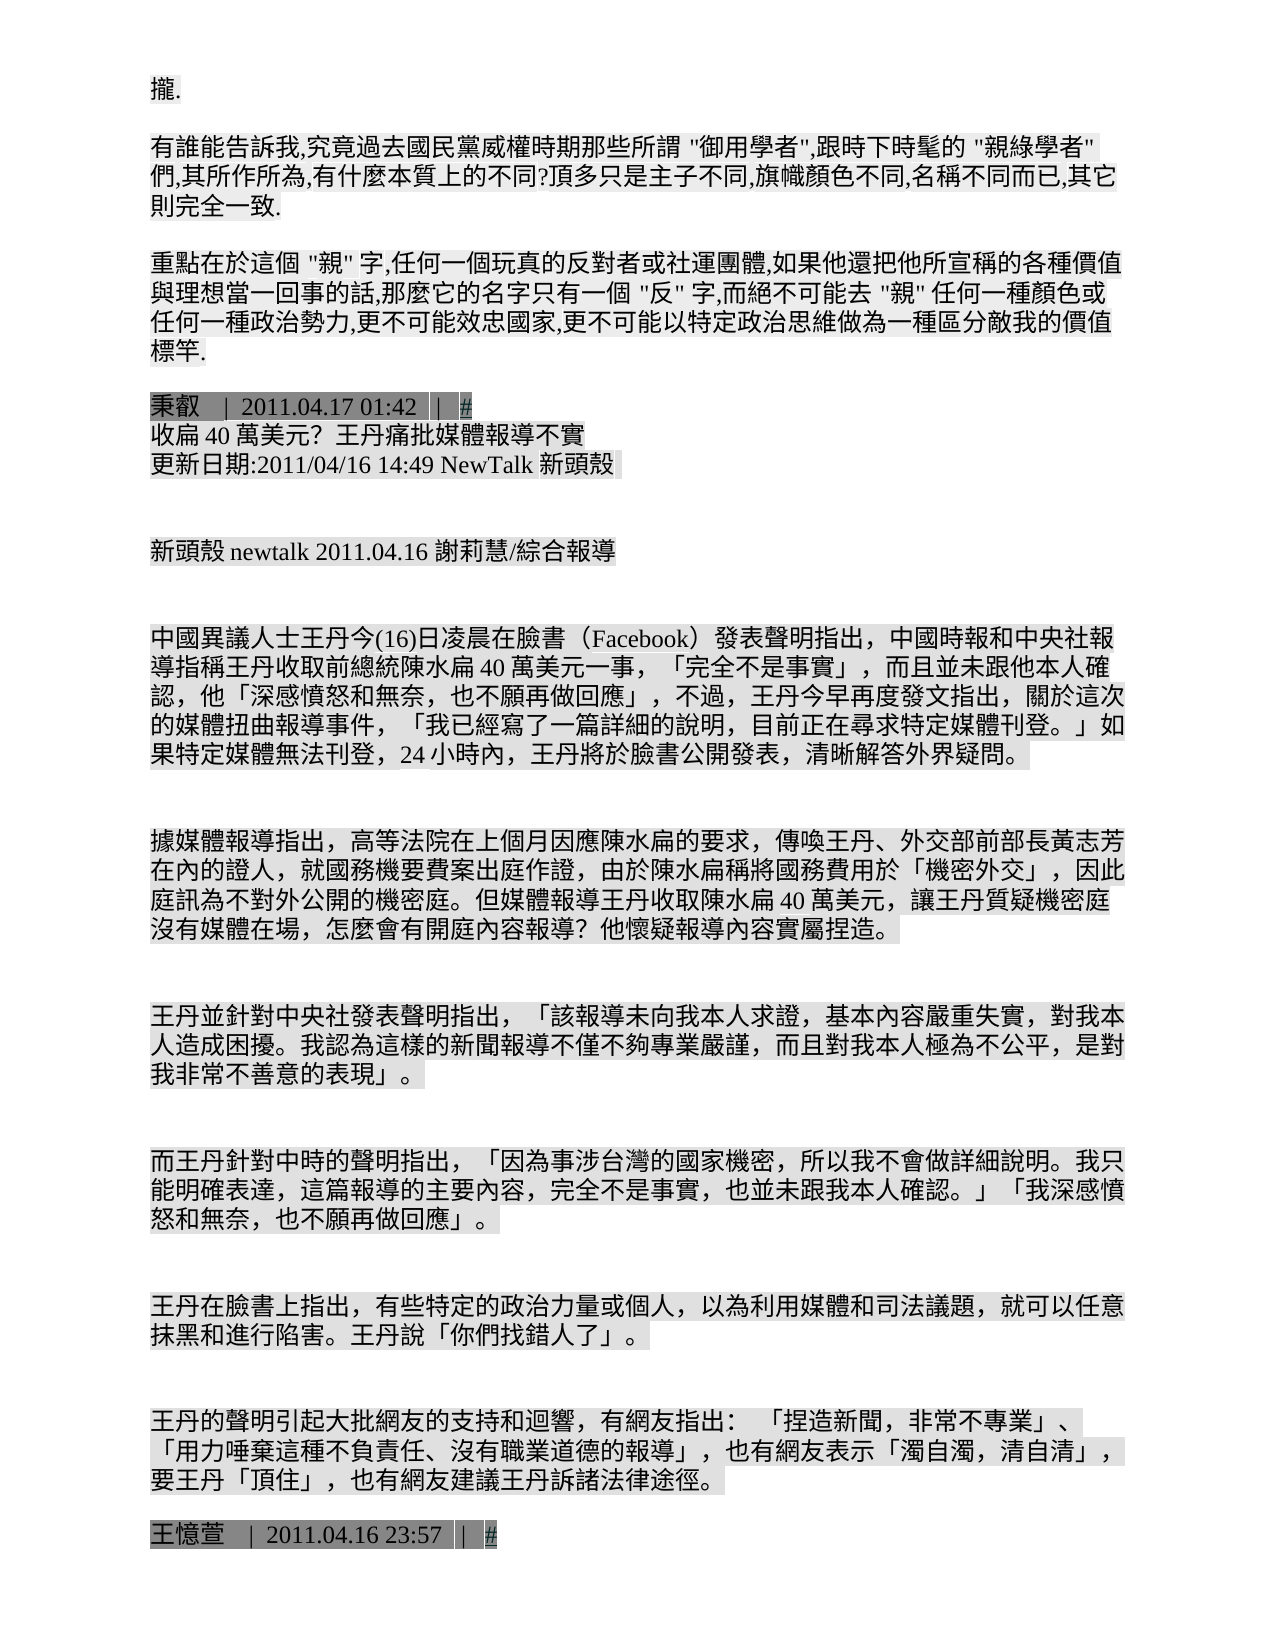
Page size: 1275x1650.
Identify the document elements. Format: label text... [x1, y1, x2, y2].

text 王憶萱 | 2011.04.16 23:57 | # [150, 1520, 1125, 1549]
text 秉叡 | 2011.04.17 01:42 | # [150, 392, 1125, 421]
text 王丹的指控應該也要包括向來 "熱愛" 他的 "自由時報" 才對,我貼的那篇剪報就是自由時報的報導,而且是具名報導. 也正因為是自由時報寫王丹,我才會誤信(?)其內容,畢竟自由時報向來是力挺王丹的. 不管金額多少,或是根本沒有阿扁所說的這筆所謂機密外交費用,王丹並沒有否認雙方的接觸,而且還說 "事涉台灣的國家機密",故無可奉告. 重點是: 任何一個反對者或反對勢力或社運團體,都不應該和任何一個政權或政黨有這樣一種 "無可奉告" 的接觸. 比方說,任何一個稍具公信力的團體例如 AI,怎麼可能跟哪個政黨或政權或政治人物拿錢?! 更不可能與之進行什麼不可告人的機密行動.即便是巴勒網再怎麼缺經費,也不可能因此接受任何一個政黨或政權或政治人物的捐款或委託從事什麼機密行動或研究. 別說是反對者或社運團體,就算是接受國家補助的學術研究,也該儘一切可能保有獨立與超然. 比方說,英國首相及其所屬政黨,前陣子提出一個什麼碗糕 "大社會"(Big Society)的政治藍圖.他愛提就提唄,反正大家都有說蠢話的自由. 但重點來了,他不但提,而且把這樣一種政治思維給變成英國的 "國科會"(AHRC)的一個研究方向,鼓勵學界從事這方面的研究. 這樣的醜事,在英國當然會引起軒然大波.三千多名學者聯名抗議,要求把 "大社會" 整個從補助項目中移除,否則將糾集 "國科會" 的審查委員集體辭職抗議,拒絕審查這樣一種隱藏特定意識形態的相關學術研究. 相關抗議與反彈持續發酵,連向來保守的劍橋牛津的一些學術研究主管也都出來表示反彈. 可悲的是,像這樣一種 "置入性行銷" 卻普遍存在於台灣的各行各界,人們不但不覺得醜陋,反而趨之若鶩. 在以前國民黨威權時代,所謂三民主義研究或國父思想或各種有助於特定政治思維的研究,四處橫行. 現在難道不也還是完全一樣!? 只是名稱口號從我愛中華改成我愛台灣或我愛鄉土而已. 包裝紙改了,但裏頭販賣的東西仍然是陳年舊貨,仍然是置入性形銷,以大量資源鼓勵符合某種政治思維或特定價值品味之各種 "政治正確". 你可別以為這樣一種 "鼓勵" 是利用三更半夜偷偷拿著鉅款去你家塞錢. 當然不是這樣.任何一個政權或政黨或國家要 "鼓勵" "自己人" 那還不簡單,他很輕易就能給你各種頭銜各種計劃案各種委託或與你進行各種合作,給你各種方便,讓你如魚得水左右逢源. 就好像藥商要 "獎勵" 醫師多多開他們的藥,他不需要捧著一堆現金半夜去你家拜訪,他總是有無數的名堂名義或名目,藉以給你各種好處,比方說舉辦研討會以高額演講費邀請你來演講啊,以發展學術研究名義幫你添購書籍啊,動不動就請你吃飯喝酒啊,幫你支付各種信用卡帳單啊,以 "邀請" 為名請你到國內外各地考察研究講學開會啊(其實是全家去旅遊),花兩萬元請你填寫一份兩分鐘就能填完的問卷調查啊,過年過節送你一堆禮啊...名堂可多了. 四年前剛回來台灣,一個藥商業務,是個菜鳥,來我辦公室敲門,見我電腦老舊,見我架上一堆書,竟然說:"哎呀,陳醫師怎麼還自己買書買電腦啊? 你就交給我們辦就好了!" 然後還說要幫我開個帳戶,說會透過什麼學術基金會而非藥廠的名義,幫我存錢進去這個帳戶. 我跟他說,你一定是新來上班沒多久. 我說我雖然離開台灣十年,但你應該還是可以去打聽一下我是誰,再來跟我說這些吧. 幾天後,他又跑來找我,一直說對不起對不起,然後拜託我不要把這些事講出去. 總之,人們要給你好處,方法與管道多得是. 當然,我不是指控王丹有拿了什麼錢,那是阿扁的呈堂證供. 是真是假,我自然無從知曉. 相反地,任何一個政黨或政權或國家要處罰你那就更簡單了,國家或政黨或各項 "政治正確" 的擁護者就像個天羅地網一樣,保證讓你四處碰壁,甚至污名滿身動輒得咎,連一些名正言順明明垂手可得的機會或資源都會被憑空剝奪. 我相信大家都是內行人,所以別假了.特別是學界的人,別跟我裝蒜說你聽不懂我在說什麼.你肯定完全心知肚明自己哪些話該大聲講,哪些話不能講,哪些事該努力搶著做,哪些事絕對不能做. 你肯定完全心知肚明這一切意味著什麼;意味著一種表態,一種臣服,一種效忠,一種靠攏. 有誰能告訴我,究竟過去國民黨威權時期那些所謂 "御用學者",跟時下時髦的 "親綠學者" 們,其所作所為,有什麼本質上的不同?頂多只是主子不同,旗幟顏色不同,名稱不同而已,其它則完全一致. 重點在於這個 "親" 字,任何一個玩真的反對者或社運團體,如果他還把他所宣稱的各種價值與理想當一回事的話,那麼它的名字只有一個 "反" 字,而絕不可能去 "親" 任何一種顏色或任何一種政治勢力,更不可能效忠國家,更不可能以特定政治思維做為一種區分敵我的價值標竿. [150, 75, 1125, 367]
text 收扁40萬美元？王丹痛批媒體報導不實 更新日期:2011/04/16 14:49 NewTalk 新頭殼 新頭殼newtalk 2011.04.16 謝莉慧/綜合報導 中國異議人士王丹今(16)日凌晨在臉書（Facebook）發表聲明指出，中國時報和中央社報導指稱王丹收取前總統陳水扁40萬美元一事，「完全不是事實」，而且並未跟他本人確認，他「深感憤怒和無奈，也不願再做回應」，不過，王丹今早再度發文指出，關於這次的媒體扭曲報導事件，「我已經寫了一篇詳細的說明，目前正在尋求特定媒體刊登。」如果特定媒體無法刊登，24小時內，王丹將於臉書公開發表，清晰解答外界疑問。 據媒體報導指出，高等法院在上個月因應陳水扁的要求，傳喚王丹、外交部前部長黃志芳在內的證人，就國務機要費案出庭作證，由於陳水扁稱將國務費用於「機密外交」，因此庭訊為不對外公開的機密庭。但媒體報導王丹收取陳水扁40萬美元，讓王丹質疑機密庭沒有媒體在場，怎麼會有開庭內容報導？他懷疑報導內容實屬捏造。 王丹並針對中央社發表聲明指出，「該報導未向我本人求證，基本內容嚴重失實，對我本人造成困擾。我認為這樣的新聞報導不僅不夠專業嚴謹，而且對我本人極為不公平，是對我非常不善意的表現」。 而王丹針對中時的聲明指出，「因為事涉台灣的國家機密，所以我不會做詳細說明。我只能明確表達，這篇報導的主要內容，完全不是事實，也並未跟我本人確認。」「我深感憤怒和無奈，也不願再做回應」。 王丹在臉書上指出，有些特定的政治力量或個人，以為利用媒體和司法議題，就可以任意抹黑和進行陷害。王丹說「你們找錯人了」。 王丹的聲明引起大批網友的支持和迴響，有網友指出： 「捏造新聞，非常不專業」、「用力唾棄這種不負責任、沒有職業道德的報導」，也有網友表示「濁自濁，清自清」，要王丹「頂住」，也有網友建議王丹訴諸法律途徑。 [150, 421, 1125, 1495]
